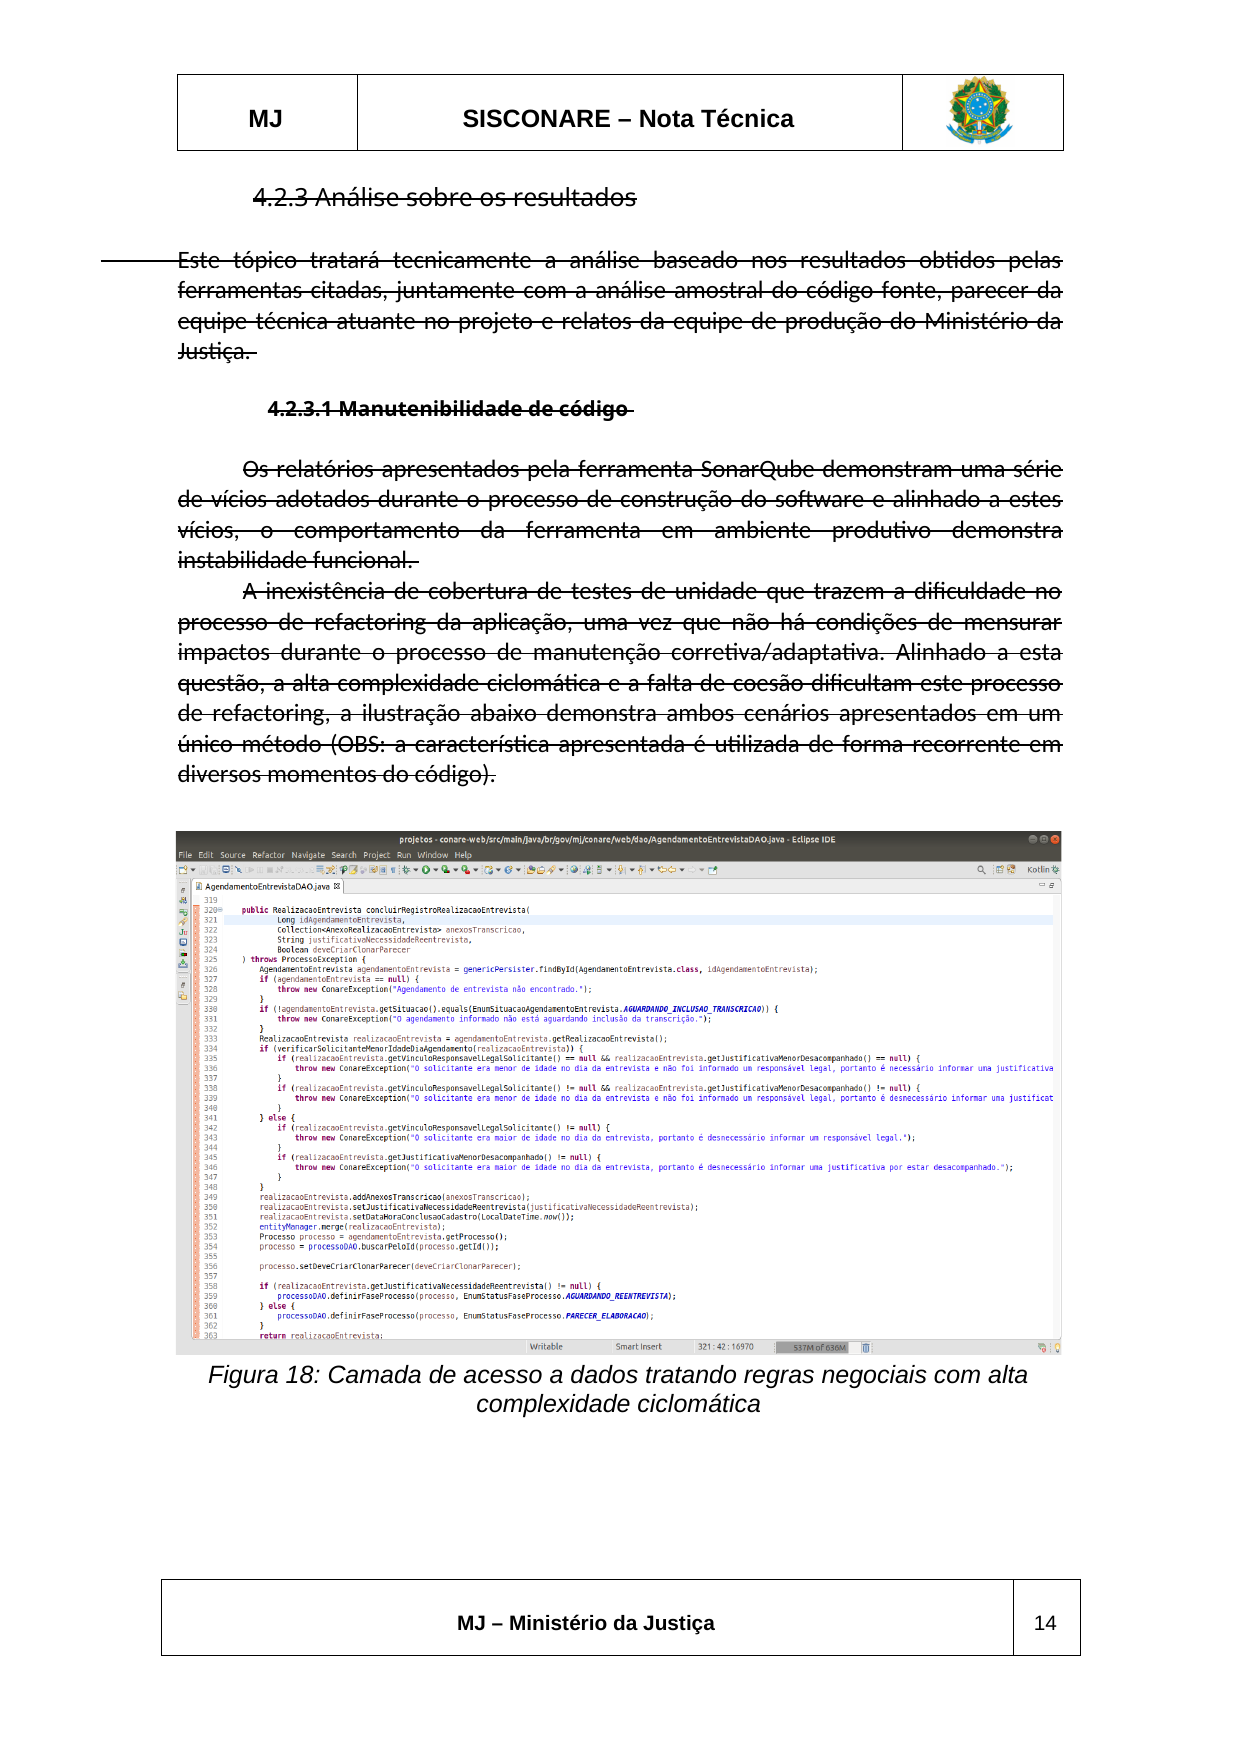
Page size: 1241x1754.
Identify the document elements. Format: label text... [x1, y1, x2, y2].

subtitle 4.2.3 Análise sobre os resultados [177, 179, 252, 213]
text A inexistência de cobertura de testes de unidade que trazem a dificuldade no processo de refactoring da aplicação, uma vez que não há condições de mensurar impactos durante o processo de manutenção corretiva/adaptativa. Alinhado a esta questão, a alta complexidade ciclomática e a falta de coesão dificultam este processo de refactoring, a ilustração abaixo demonstra ambos cenários apresentados em um único método (OBS: a característica apresentada é utilizada de forma recorrente em diversos momentos do código). [496, 758, 1063, 789]
text Este tópico tratará tecnicamente a análise baseado nos resultados obtidos pelas ferramentas citadas, juntamente com a análise amostral do código fonte, parecer da equipe técnica atuante no projeto e relatos da equipe de produção do Ministério da Justiça. [100, 274, 177, 366]
text Figura 18: Camada de acesso a dados tratando regras negociais com alta complexidade ciclomática [171, 832, 1066, 1418]
picture [944, 75, 1020, 149]
subtitle 4.2.3 Análise sobre os resultados [637, 179, 1063, 213]
text Os relatórios apresentados pela ferramenta SonarQube demonstram uma série de vícios adotados durante o processo de construção do software e alinhado a estes vícios, o comportamento da ferramenta em ambiente produtivo demonstra instabilidade funcional. [177, 544, 1063, 575]
text Este tópico tratará tecnicamente a análise baseado nos resultados obtidos pelas ferramentas citadas, juntamente com a análise amostral do código fonte, parecer da equipe técnica atuante no projeto e relatos da equipe de produção do Ministério da Justiça. [251, 335, 1063, 366]
picture [175, 831, 1062, 1355]
subtitle 4.2.3.1 Manutenibilidade de código [177, 394, 267, 422]
text Os relatórios apresentados pela ferramenta SonarQube demonstram uma série de vícios adotados durante o processo de construção do software e alinhado a estes vícios, o comportamento da ferramenta em ambiente produtivo demonstra instabilidade funcional. [177, 453, 1063, 484]
subtitle 4.2.3.1 Manutenibilidade de código [628, 394, 1063, 422]
